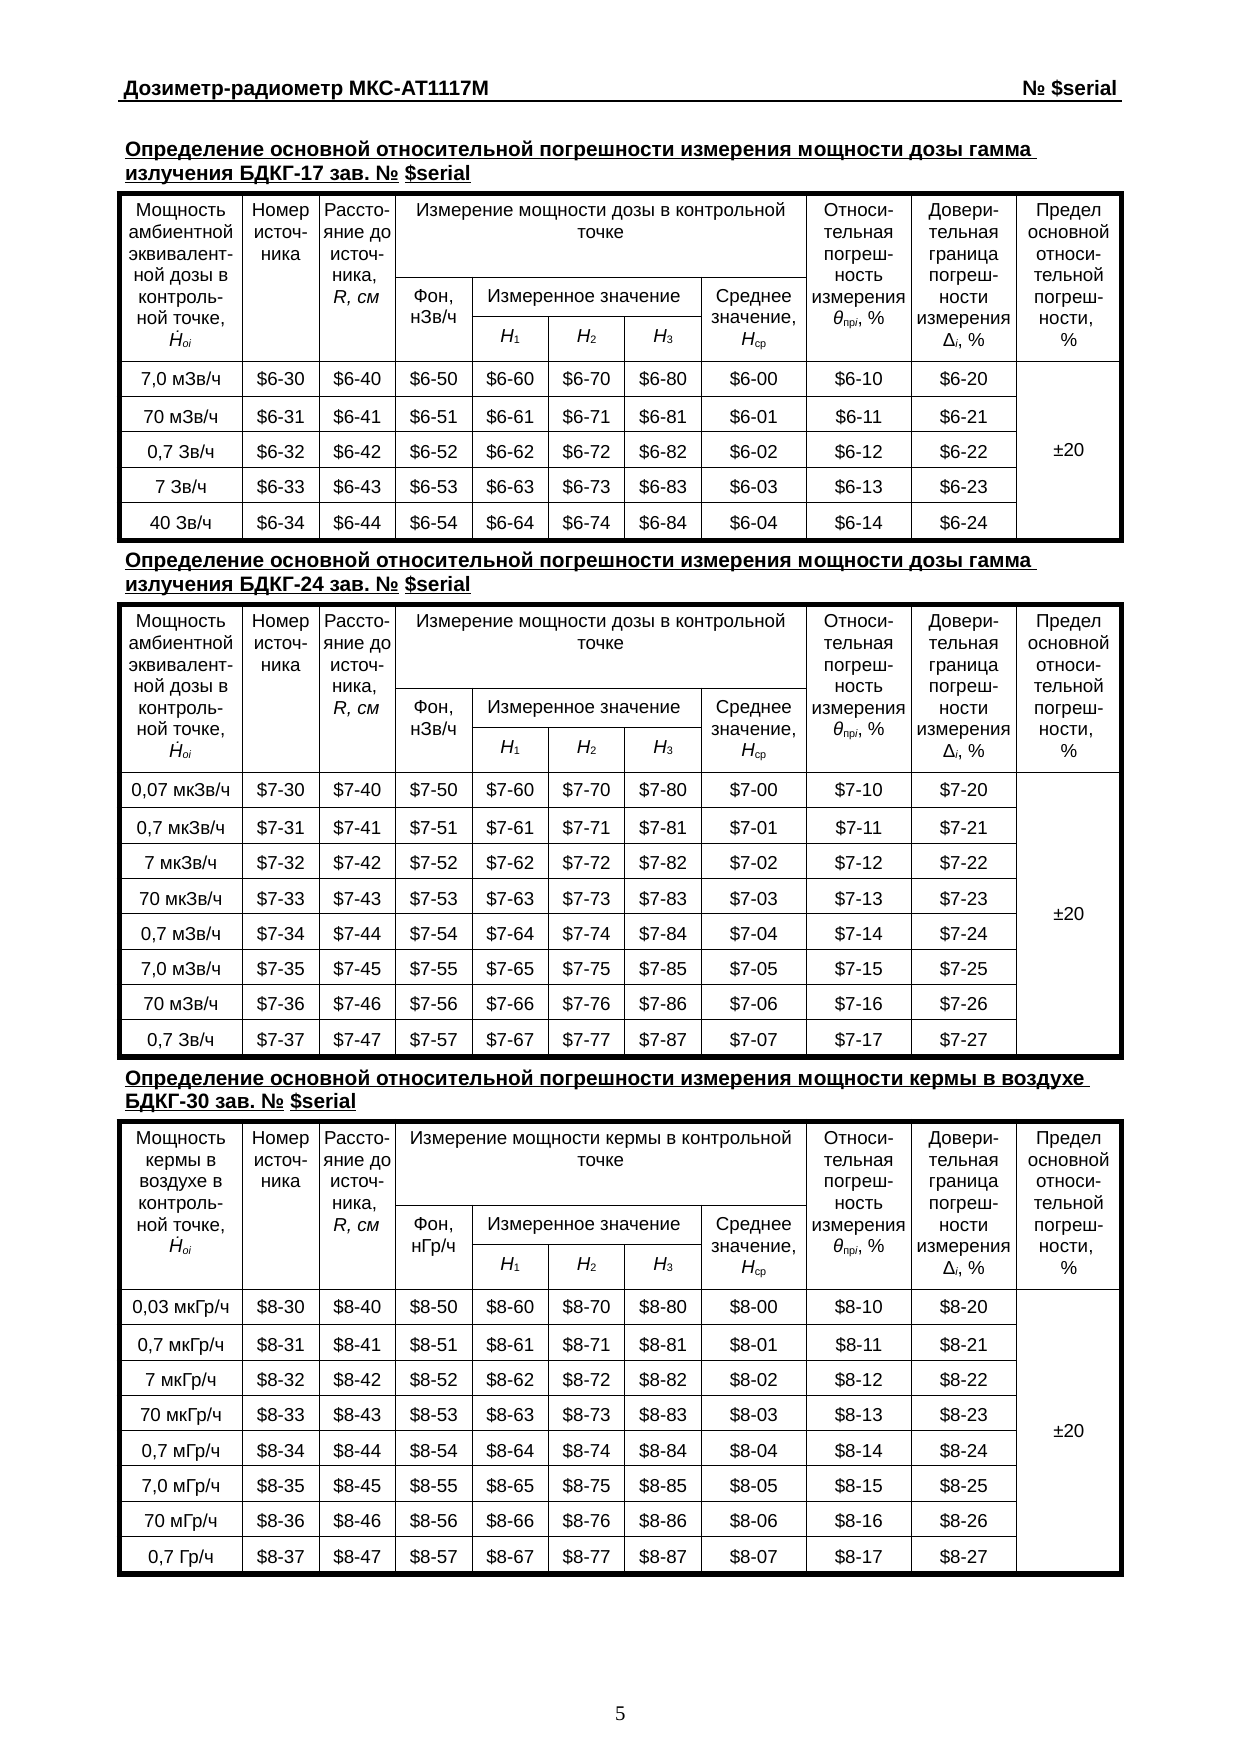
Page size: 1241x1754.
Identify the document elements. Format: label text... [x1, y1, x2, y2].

table_cell $8-51 [396, 1325, 472, 1359]
table_cell $7-66 [473, 985, 548, 1019]
table_cell $6-41 [320, 397, 395, 431]
table_cell $7-75 [549, 950, 624, 984]
table_cell $7-12 [807, 844, 911, 878]
table_cell $6-10 [807, 362, 911, 396]
table_cell $7-85 [625, 950, 701, 984]
table_cell $8-02 [702, 1361, 806, 1395]
table_cell $7-87 [625, 1020, 701, 1054]
table_cell $7-00 [702, 773, 806, 807]
table_cell $8-07 [702, 1537, 806, 1571]
table_cell $8-21 [912, 1325, 1016, 1359]
table_cell Довери-тельная граница погреш-ности измерения Δi, % [912, 196, 1016, 361]
table_cell $7-54 [396, 914, 472, 948]
table_cell Мощность кермы в воздухе в контроль- ной точке, Ḣoi [122, 1124, 242, 1289]
table_cell 7,0 мГр/ч [122, 1466, 242, 1501]
table_cell H3 [625, 728, 701, 772]
table_cell $8-01 [702, 1325, 806, 1359]
table_cell 40 Зв/ч [122, 503, 242, 537]
table_cell $8-14 [807, 1431, 911, 1465]
table_cell $8-43 [320, 1396, 395, 1430]
table_cell $6-30 [243, 362, 319, 396]
table_cell $7-45 [320, 950, 395, 984]
table_cell Предел основной относи-тельной погреш-ности, % [1017, 607, 1119, 772]
table_cell $6-51 [396, 397, 472, 431]
table_cell $8-33 [243, 1396, 319, 1430]
table_cell $6-73 [549, 468, 624, 502]
table_cell Номер источ-ника [243, 196, 319, 361]
table_cell $6-52 [396, 432, 472, 467]
table_cell $6-70 [549, 362, 624, 396]
table_cell $7-04 [702, 914, 806, 948]
table_cell $8-56 [396, 1502, 472, 1536]
table_cell $8-24 [912, 1431, 1016, 1465]
table_cell Среднее значение, Hср [702, 689, 806, 772]
table_cell $8-60 [473, 1290, 548, 1324]
table_cell $7-24 [912, 914, 1016, 948]
table_cell $8-03 [702, 1396, 806, 1430]
table_cell 0,7 мГр/ч [122, 1431, 242, 1465]
table_cell 0,7 мкГр/ч [122, 1325, 242, 1359]
table_cell $6-02 [702, 432, 806, 467]
table_cell $8-35 [243, 1466, 319, 1501]
table_cell $8-25 [912, 1466, 1016, 1501]
table_cell $8-74 [549, 1431, 624, 1465]
table_cell $8-67 [473, 1537, 548, 1571]
table_cell $6-53 [396, 468, 472, 502]
table_cell Рассто-яние до источ-ника, R, см [320, 1124, 395, 1289]
table_cell 7,0 мЗв/ч [122, 362, 242, 396]
table_cell 7,0 мЗв/ч [122, 950, 242, 984]
table_cell $7-60 [473, 773, 548, 807]
table_cell $7-07 [702, 1020, 806, 1054]
table_cell $6-34 [243, 503, 319, 537]
table_cell ±20 [1017, 773, 1119, 1054]
table_cell Рассто-яние до источ-ника, R, см [320, 607, 395, 772]
table_cell $7-43 [320, 879, 395, 913]
table_cell $6-83 [625, 468, 701, 502]
table_cell $7-55 [396, 950, 472, 984]
table_cell $8-20 [912, 1290, 1016, 1324]
table_cell $7-61 [473, 808, 548, 842]
table_cell $8-73 [549, 1396, 624, 1430]
table_cell $8-64 [473, 1431, 548, 1465]
table_cell $6-42 [320, 432, 395, 467]
table_cell $8-76 [549, 1502, 624, 1536]
table_cell $8-15 [807, 1466, 911, 1501]
table_cell $8-77 [549, 1537, 624, 1571]
table_cell $6-50 [396, 362, 472, 396]
table_cell $8-16 [807, 1502, 911, 1536]
table_cell $7-57 [396, 1020, 472, 1054]
table_cell $7-25 [912, 950, 1016, 984]
table_cell $6-63 [473, 468, 548, 502]
table_cell $8-50 [396, 1290, 472, 1324]
table_cell 7 мкГр/ч [122, 1361, 242, 1395]
table_cell $8-27 [912, 1537, 1016, 1571]
table_cell $8-61 [473, 1325, 548, 1359]
table_cell $7-50 [396, 773, 472, 807]
table_cell ±20 [1017, 362, 1119, 537]
table_cell H3 [625, 317, 701, 361]
table_cell 7 мкЗв/ч [122, 844, 242, 878]
table_cell $7-06 [702, 985, 806, 1019]
table_cell $8-04 [702, 1431, 806, 1465]
table_cell Фон, нЗв/ч [396, 689, 472, 772]
table_cell $8-41 [320, 1325, 395, 1359]
table_cell $7-31 [243, 808, 319, 842]
table_cell $7-17 [807, 1020, 911, 1054]
table_cell $7-33 [243, 879, 319, 913]
table_cell Мощность амбиентной эквивалент-ной дозы в контроль- ной точке, Ḣoi [122, 196, 242, 361]
table_cell $8-57 [396, 1537, 472, 1571]
table_cell $8-75 [549, 1466, 624, 1501]
table_cell Измеренное значение [473, 278, 701, 316]
table_cell $8-62 [473, 1361, 548, 1395]
table_cell $7-80 [625, 773, 701, 807]
table_cell $7-53 [396, 879, 472, 913]
table_cell Относи-тельная погреш-ность измерения θпрi, % [807, 607, 911, 772]
table_cell $8-82 [625, 1361, 701, 1395]
table_cell H1 [473, 728, 548, 772]
table_cell $8-36 [243, 1502, 319, 1536]
table_cell $7-76 [549, 985, 624, 1019]
table_cell 7 Зв/ч [122, 468, 242, 502]
table_cell Среднее значение, Hср [702, 278, 806, 361]
table_cell $8-00 [702, 1290, 806, 1324]
table_cell 70 мкЗв/ч [122, 879, 242, 913]
table_cell $7-23 [912, 879, 1016, 913]
table_cell $6-14 [807, 503, 911, 537]
table_cell $6-71 [549, 397, 624, 431]
table_cell $6-04 [702, 503, 806, 537]
table_cell $7-70 [549, 773, 624, 807]
table_cell $6-84 [625, 503, 701, 537]
table_cell $8-81 [625, 1325, 701, 1359]
table_cell 0,7 мЗв/ч [122, 914, 242, 948]
table_cell $7-22 [912, 844, 1016, 878]
table_cell $8-37 [243, 1537, 319, 1571]
table_cell $6-01 [702, 397, 806, 431]
table_cell 70 мГр/ч [122, 1502, 242, 1536]
table_cell $8-31 [243, 1325, 319, 1359]
table_cell $7-81 [625, 808, 701, 842]
table_cell $7-10 [807, 773, 911, 807]
table_cell $6-64 [473, 503, 548, 537]
table_cell $7-63 [473, 879, 548, 913]
table_header Определение основной относительной погрешности измерения мощности кермы в воздухе БДКГ-30 зав. № $serial [119, 1060, 1121, 1119]
table_cell $6-32 [243, 432, 319, 467]
table_cell $8-32 [243, 1361, 319, 1395]
table_cell $6-13 [807, 468, 911, 502]
table_cell Относи-тельная погреш-ность измерения θпрi, % [807, 196, 911, 361]
table_cell $7-11 [807, 808, 911, 842]
table_cell $7-56 [396, 985, 472, 1019]
table_cell H1 [473, 1245, 548, 1289]
table_cell $8-47 [320, 1537, 395, 1571]
table_cell $6-40 [320, 362, 395, 396]
table_header Определение основной относительной погрешности измерения мощности дозы гамма излучения БДКГ-24 зав. № $serial [119, 543, 1121, 602]
table_cell $8-40 [320, 1290, 395, 1324]
table_cell $6-22 [912, 432, 1016, 467]
table_cell $7-35 [243, 950, 319, 984]
table_cell Предел основной относи-тельной погреш-ности, % [1017, 196, 1119, 361]
table_cell $8-70 [549, 1290, 624, 1324]
table_cell 70 мЗв/ч [122, 985, 242, 1019]
table_cell $6-43 [320, 468, 395, 502]
table_cell $7-73 [549, 879, 624, 913]
table_cell $7-21 [912, 808, 1016, 842]
table_cell Рассто-яние до источ-ника, R, см [320, 196, 395, 361]
table_cell $7-74 [549, 914, 624, 948]
table_cell $7-46 [320, 985, 395, 1019]
table_cell $8-45 [320, 1466, 395, 1501]
table_cell $8-23 [912, 1396, 1016, 1430]
table_cell 0,7 Гр/ч [122, 1537, 242, 1571]
table_cell $6-81 [625, 397, 701, 431]
table_cell $7-34 [243, 914, 319, 948]
table_cell $6-62 [473, 432, 548, 467]
table_cell $8-52 [396, 1361, 472, 1395]
table_cell $8-84 [625, 1431, 701, 1465]
table_cell $7-26 [912, 985, 1016, 1019]
table_cell $8-30 [243, 1290, 319, 1324]
table_cell $8-63 [473, 1396, 548, 1430]
table_cell 0,7 Зв/ч [122, 432, 242, 467]
table_cell $7-16 [807, 985, 911, 1019]
table_cell $7-82 [625, 844, 701, 878]
table_cell Фон, нЗв/ч [396, 278, 472, 361]
table_cell $8-10 [807, 1290, 911, 1324]
table_cell 0,7 мкЗв/ч [122, 808, 242, 842]
table_cell $8-54 [396, 1431, 472, 1465]
table_cell $8-86 [625, 1502, 701, 1536]
table_cell $7-71 [549, 808, 624, 842]
table_cell $7-32 [243, 844, 319, 878]
table_cell $6-31 [243, 397, 319, 431]
table_cell $6-00 [702, 362, 806, 396]
table_cell $6-21 [912, 397, 1016, 431]
table_cell H1 [473, 317, 548, 361]
table_cell $6-72 [549, 432, 624, 467]
table_cell $8-05 [702, 1466, 806, 1501]
table_cell $8-83 [625, 1396, 701, 1430]
table_cell Среднее значение, Hср [702, 1206, 806, 1289]
table_cell $7-13 [807, 879, 911, 913]
table_cell $7-03 [702, 879, 806, 913]
table_cell $8-71 [549, 1325, 624, 1359]
table_cell $7-86 [625, 985, 701, 1019]
table_cell H3 [625, 1245, 701, 1289]
table_cell $6-03 [702, 468, 806, 502]
table_cell Номер источ-ника [243, 607, 319, 772]
table_cell $8-66 [473, 1502, 548, 1536]
table_cell Измерение мощности дозы в контрольной точке [396, 196, 806, 277]
table_header Определение основной относительной погрешности измерения мощности дозы гамма излучения БДКГ-17 зав. № $serial [119, 132, 1121, 191]
table_cell $7-27 [912, 1020, 1016, 1054]
table_cell Измеренное значение [473, 689, 701, 727]
table_cell $8-72 [549, 1361, 624, 1395]
table_cell $7-62 [473, 844, 548, 878]
table_cell ±20 [1017, 1290, 1119, 1571]
table_cell $7-84 [625, 914, 701, 948]
table_cell H2 [549, 728, 624, 772]
table_cell Мощность амбиентной эквивалент-ной дозы в контроль- ной точке, Ḣoi [122, 607, 242, 772]
table_cell Измерение мощности дозы в контрольной точке [396, 607, 806, 688]
table_cell $6-44 [320, 503, 395, 537]
table_cell $8-22 [912, 1361, 1016, 1395]
table_cell $7-83 [625, 879, 701, 913]
table_cell $8-80 [625, 1290, 701, 1324]
table_cell $7-40 [320, 773, 395, 807]
table_cell $7-15 [807, 950, 911, 984]
table_cell Довери-тельная граница погреш-ности измерения Δi, % [912, 1124, 1016, 1289]
table_cell $8-17 [807, 1537, 911, 1571]
table_cell 70 мкГр/ч [122, 1396, 242, 1430]
table_cell Фон, нГр/ч [396, 1206, 472, 1289]
table_cell 70 мЗв/ч [122, 397, 242, 431]
table_cell $8-12 [807, 1361, 911, 1395]
table_cell $6-82 [625, 432, 701, 467]
table_cell H2 [549, 317, 624, 361]
table_cell Номер источ-ника [243, 1124, 319, 1289]
table_cell 0,7 Зв/ч [122, 1020, 242, 1054]
table_cell $8-55 [396, 1466, 472, 1501]
table_cell $8-46 [320, 1502, 395, 1536]
table_cell Предел основной относи-тельной погреш-ности, % [1017, 1124, 1119, 1289]
table_cell $8-42 [320, 1361, 395, 1395]
table_cell $8-13 [807, 1396, 911, 1430]
table_cell $6-20 [912, 362, 1016, 396]
table_cell $7-36 [243, 985, 319, 1019]
table_cell $7-67 [473, 1020, 548, 1054]
table_cell $7-72 [549, 844, 624, 878]
table_cell $6-61 [473, 397, 548, 431]
table_cell $6-33 [243, 468, 319, 502]
table_cell $7-30 [243, 773, 319, 807]
table_cell Довери-тельная граница погреш-ности измерения Δi, % [912, 607, 1016, 772]
table_cell $8-11 [807, 1325, 911, 1359]
table_cell $6-74 [549, 503, 624, 537]
table_cell $6-54 [396, 503, 472, 537]
table_cell 0,03 мкГр/ч [122, 1290, 242, 1324]
table_cell $6-11 [807, 397, 911, 431]
table_cell $7-77 [549, 1020, 624, 1054]
table_cell $7-41 [320, 808, 395, 842]
table_cell 0,07 мкЗв/ч [122, 773, 242, 807]
table_cell $7-51 [396, 808, 472, 842]
table_cell $7-64 [473, 914, 548, 948]
table_cell Измеренное значение [473, 1206, 701, 1244]
table_cell $6-80 [625, 362, 701, 396]
table_cell $7-65 [473, 950, 548, 984]
table_cell $6-24 [912, 503, 1016, 537]
table_cell $8-85 [625, 1466, 701, 1501]
table_cell $8-87 [625, 1537, 701, 1571]
table_cell Измерение мощности кермы в контрольной точке [396, 1124, 806, 1204]
table_cell $7-47 [320, 1020, 395, 1054]
table_cell $7-14 [807, 914, 911, 948]
table_cell $7-42 [320, 844, 395, 878]
table_cell $6-23 [912, 468, 1016, 502]
table_cell H2 [549, 1245, 624, 1289]
table_cell $8-06 [702, 1502, 806, 1536]
table_cell $6-60 [473, 362, 548, 396]
table_cell $7-20 [912, 773, 1016, 807]
table_cell $8-53 [396, 1396, 472, 1430]
table_cell $8-34 [243, 1431, 319, 1465]
table_cell $8-44 [320, 1431, 395, 1465]
table_cell $7-01 [702, 808, 806, 842]
table_cell $6-12 [807, 432, 911, 467]
table_cell $7-37 [243, 1020, 319, 1054]
table_cell $7-44 [320, 914, 395, 948]
table_cell $8-65 [473, 1466, 548, 1501]
table_cell Относи-тельная погреш-ность измерения θпрi, % [807, 1124, 911, 1289]
table_cell $7-02 [702, 844, 806, 878]
table_cell $8-26 [912, 1502, 1016, 1536]
table_cell $7-52 [396, 844, 472, 878]
table_cell $7-05 [702, 950, 806, 984]
